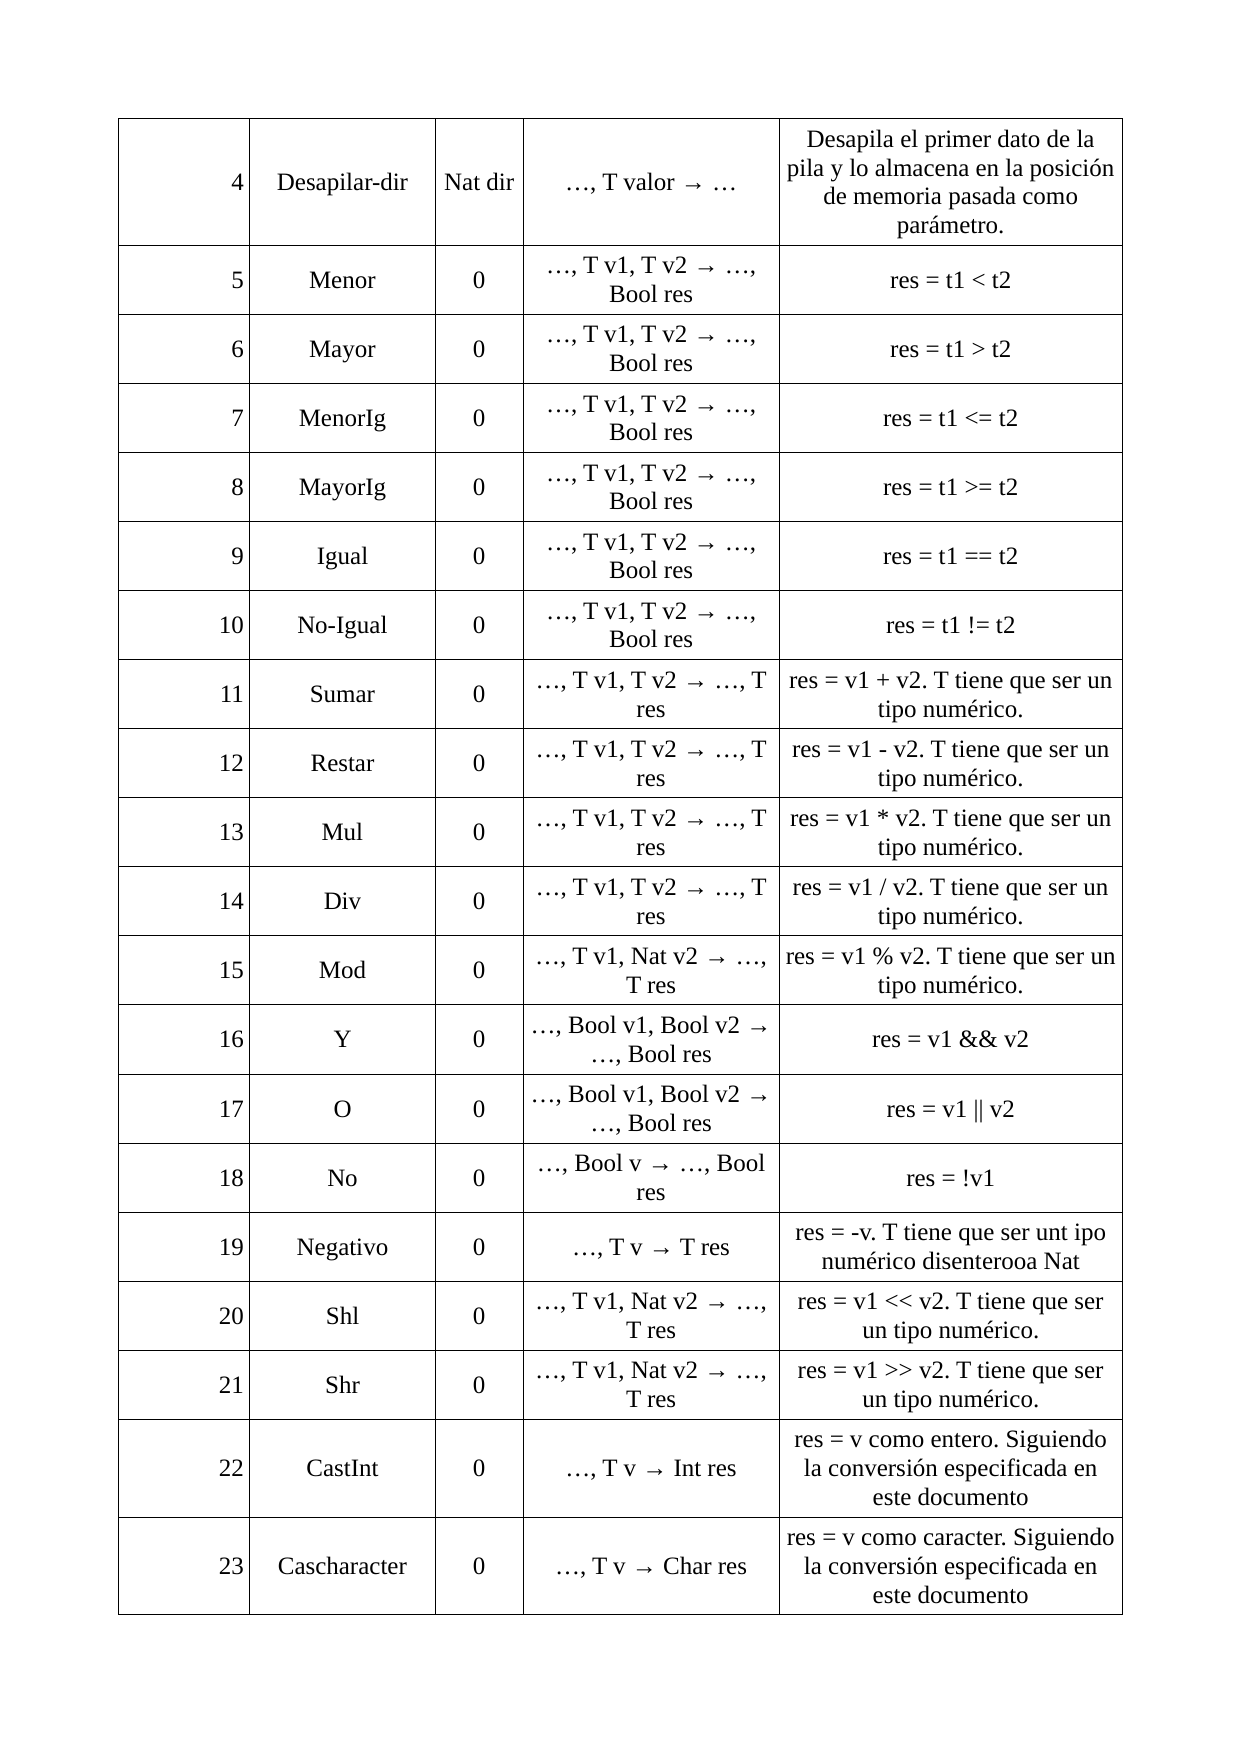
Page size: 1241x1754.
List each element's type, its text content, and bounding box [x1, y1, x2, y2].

table_cell 4 [119, 119, 249, 245]
table_cell 0 [436, 798, 523, 866]
table_cell 0 [436, 1518, 523, 1614]
table_cell res = t1 < t2 [780, 246, 1122, 314]
table_cell 12 [119, 729, 249, 797]
table_cell 0 [436, 591, 523, 659]
table_cell res = v1 >> v2. T tiene que ser un tipo numérico. [780, 1351, 1122, 1419]
table_cell res = t1 == t2 [780, 522, 1122, 590]
table_cell 22 [119, 1420, 249, 1517]
table_cell 0 [436, 1213, 523, 1281]
table_cell res = v1 || v2 [780, 1075, 1122, 1142]
table_cell 0 [436, 660, 523, 728]
table_cell 0 [436, 1144, 523, 1212]
table_cell 14 [119, 867, 249, 935]
table_cell res = v1 * v2. T tiene que ser un tipo numérico. [780, 798, 1122, 866]
table_cell Y [250, 1005, 435, 1073]
table_cell …, T v1, T v2 → …, T res [524, 798, 779, 866]
table_cell …, Bool v1, Bool v2 → …, Bool res [524, 1005, 779, 1073]
table_cell …, T v1, T v2 → …, T res [524, 729, 779, 797]
table_cell 5 [119, 246, 249, 314]
table_cell 0 [436, 246, 523, 314]
table_cell MayorIg [250, 453, 435, 521]
table_cell res = v1 % v2. T tiene que ser un tipo numérico. [780, 936, 1122, 1004]
table_cell …, Bool v1, Bool v2 → …, Bool res [524, 1075, 779, 1142]
table_cell 8 [119, 453, 249, 521]
table_cell 19 [119, 1213, 249, 1281]
table_cell MenorIg [250, 384, 435, 452]
table_cell …, T v → Int res [524, 1420, 779, 1517]
table_cell 0 [436, 1075, 523, 1142]
table_cell 9 [119, 522, 249, 590]
table_cell res = t1 >= t2 [780, 453, 1122, 521]
table_cell …, T v1, T v2 → …, Bool res [524, 453, 779, 521]
table_cell Sumar [250, 660, 435, 728]
table_cell No [250, 1144, 435, 1212]
table_cell …, Bool v → …, Bool res [524, 1144, 779, 1212]
table_cell res = v como caracter. Siguiendo la conversión especificada en este documento [780, 1518, 1122, 1614]
table_cell 15 [119, 936, 249, 1004]
table_cell Shl [250, 1282, 435, 1350]
table_cell …, T v1, T v2 → …, Bool res [524, 522, 779, 590]
table_cell 0 [436, 936, 523, 1004]
table_cell Desapilar-dir [250, 119, 435, 245]
table_cell Desapila el primer dato de la pila y lo almacena en la posición de memoria pasada como parámetro. [780, 119, 1122, 245]
table_cell 0 [436, 315, 523, 383]
table_cell Shr [250, 1351, 435, 1419]
table_cell res = v1 && v2 [780, 1005, 1122, 1073]
table_cell O [250, 1075, 435, 1142]
table_cell …, T v1, T v2 → …, T res [524, 867, 779, 935]
table_cell …, T v1, Nat v2 → …, T res [524, 1282, 779, 1350]
table_cell res = t1 != t2 [780, 591, 1122, 659]
table_cell Mayor [250, 315, 435, 383]
table_cell Igual [250, 522, 435, 590]
table_cell 0 [436, 453, 523, 521]
table_cell 18 [119, 1144, 249, 1212]
table_cell …, T v1, Nat v2 → …, T res [524, 1351, 779, 1419]
table_cell 23 [119, 1518, 249, 1614]
table_cell …, T valor → … [524, 119, 779, 245]
table_cell res = v1 - v2. T tiene que ser un tipo numérico. [780, 729, 1122, 797]
table_cell Cascharacter [250, 1518, 435, 1614]
table_cell …, T v1, T v2 → …, Bool res [524, 315, 779, 383]
table_cell res = v como entero. Siguiendo la conversión especificada en este documento [780, 1420, 1122, 1517]
table_cell 0 [436, 867, 523, 935]
table_cell res = v1 / v2. T tiene que ser un tipo numérico. [780, 867, 1122, 935]
table_cell 10 [119, 591, 249, 659]
table_cell Mul [250, 798, 435, 866]
table_cell Negativo [250, 1213, 435, 1281]
table_cell …, T v1, T v2 → …, Bool res [524, 591, 779, 659]
table_cell 0 [436, 1351, 523, 1419]
table_cell 0 [436, 522, 523, 590]
table_cell Restar [250, 729, 435, 797]
table_cell res = -v. T tiene que ser unt ipo numérico disenterooa Nat [780, 1213, 1122, 1281]
table_cell 0 [436, 1005, 523, 1073]
table_cell CastInt [250, 1420, 435, 1517]
table_cell …, T v1, T v2 → …, Bool res [524, 246, 779, 314]
table_cell 6 [119, 315, 249, 383]
table_cell Menor [250, 246, 435, 314]
table_cell res = v1 + v2. T tiene que ser un tipo numérico. [780, 660, 1122, 728]
table_cell No-Igual [250, 591, 435, 659]
table_cell 0 [436, 384, 523, 452]
table_cell 11 [119, 660, 249, 728]
table_cell …, T v1, T v2 → …, T res [524, 660, 779, 728]
table_cell 16 [119, 1005, 249, 1073]
table_cell 7 [119, 384, 249, 452]
table_cell 0 [436, 1282, 523, 1350]
table_cell 0 [436, 729, 523, 797]
table_cell 21 [119, 1351, 249, 1419]
table_cell 20 [119, 1282, 249, 1350]
table_cell Nat dir [436, 119, 523, 245]
table_cell …, T v → T res [524, 1213, 779, 1281]
table_cell res = t1 > t2 [780, 315, 1122, 383]
table_cell res = v1 << v2. T tiene que ser un tipo numérico. [780, 1282, 1122, 1350]
table_cell 0 [436, 1420, 523, 1517]
table_cell …, T v1, T v2 → …, Bool res [524, 384, 779, 452]
table_cell 13 [119, 798, 249, 866]
table_cell …, T v1, Nat v2 → …, T res [524, 936, 779, 1004]
table_cell Mod [250, 936, 435, 1004]
table_cell Div [250, 867, 435, 935]
table_cell …, T v → Char res [524, 1518, 779, 1614]
table_cell res = t1 <= t2 [780, 384, 1122, 452]
table_cell 17 [119, 1075, 249, 1142]
table_cell res = !v1 [780, 1144, 1122, 1212]
